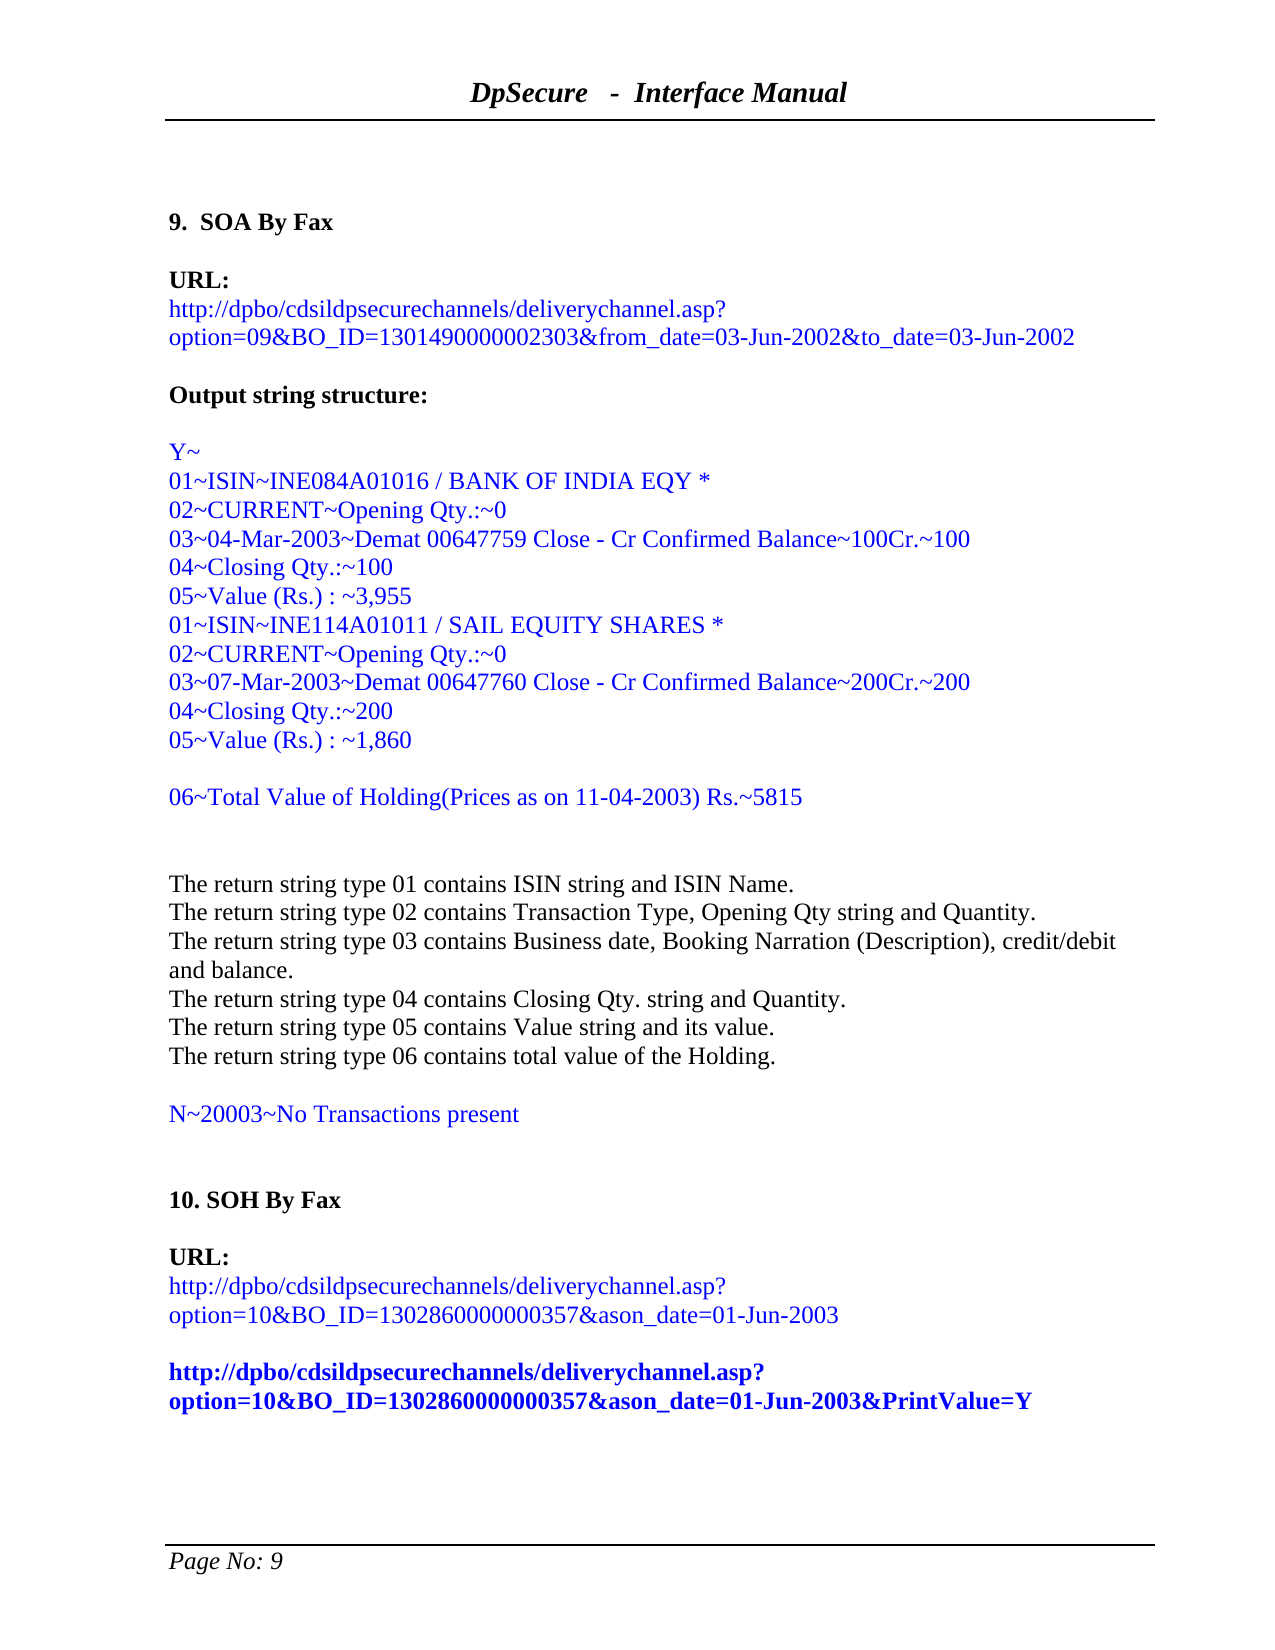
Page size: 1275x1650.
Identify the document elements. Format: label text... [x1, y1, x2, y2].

text The return string type 04 contains Closing Qty. string and Quantity. [169, 984, 1144, 1012]
text http://dpbo/cdsildpsecurechannels/deliverychannel.asp?option=09&BO_ID=1301490000002303&from_date=03-Jun-2002&to_date=03-Jun-2002 [169, 294, 1144, 351]
text URL: [169, 1242, 1144, 1271]
text The return string type 05 contains Value string and its value. [169, 1012, 1144, 1041]
text Y~ 01~ISIN~INE084A01016 / BANK OF INDIA EQY * 02~CURRENT~Opening Qty.:~0 03~04-Mar-2003~Demat 00647759 Close - Cr Confirmed Balance~100Cr.~100 04~Closing Qty.:~100 05~Value (Rs.) : ~3,955 01~ISIN~INE114A01011 / SAIL EQUITY SHARES * 02~CURRENT~Opening Qty.:~0 03~07-Mar-2003~Demat 00647760 Close - Cr Confirmed Balance~200Cr.~200 04~Closing Qty.:~200 05~Value (Rs.) : ~1,860 [169, 437, 1144, 782]
subtitle 9. SOA By Fax [169, 207, 1144, 236]
text The return string type 06 contains total value of the Holding. [169, 1041, 1144, 1070]
text The return string type 02 contains Transaction Type, Opening Qty string and Quantity. [169, 897, 1144, 926]
text http://dpbo/cdsildpsecurechannels/deliverychannel.asp?option=10&BO_ID=1302860000000357&ason_date=01-Jun-2003 [169, 1271, 1144, 1329]
text 06~Total Value of Holding(Prices as on 11-04-2003) Rs.~5815 [169, 782, 1144, 811]
subtitle http://dpbo/cdsildpsecurechannels/deliverychannel.asp?option=10&BO_ID=1302860000000357&ason_date=01-Jun-2003&PrintValue=Y [169, 1357, 1144, 1415]
text The return string type 03 contains Business date, Booking Narration (Description), credit/debit and balance. [169, 926, 1144, 984]
subtitle Output string structure: [169, 380, 1144, 409]
text URL: [169, 265, 1144, 294]
subtitle 10. SOH By Fax [169, 1185, 1144, 1214]
text N~20003~No Transactions present [169, 1099, 1144, 1127]
text The return string type 01 contains ISIN string and ISIN Name. [169, 869, 1144, 897]
